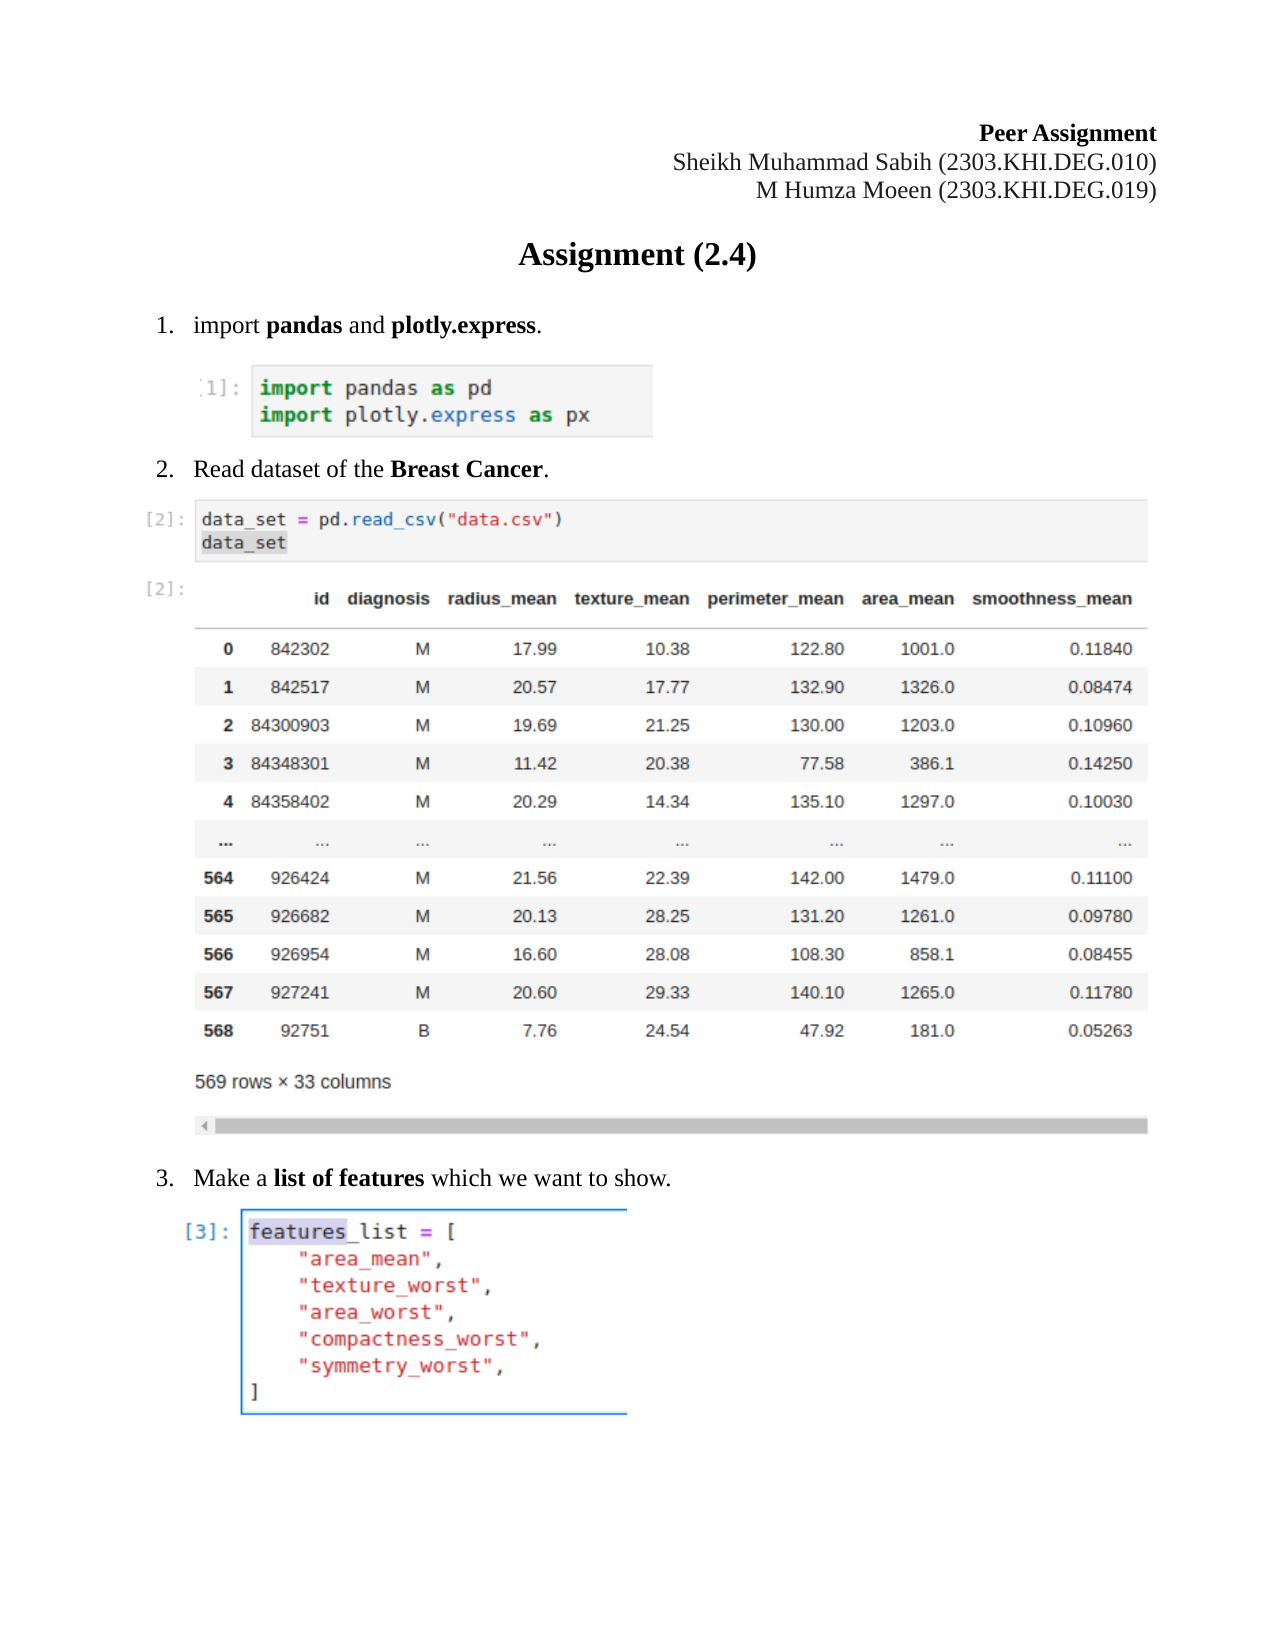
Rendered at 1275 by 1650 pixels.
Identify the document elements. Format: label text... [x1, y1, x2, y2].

picture [183, 1207, 628, 1423]
text Assignment (2.4) [118, 234, 1157, 272]
list import pandas and plotly.express. [156, 311, 1157, 339]
list Read dataset of the Breast Cancer. [156, 454, 1157, 483]
picture [146, 497, 1148, 1135]
picture [200, 362, 654, 441]
list Make a list of features which we want to show. [156, 1163, 1157, 1192]
